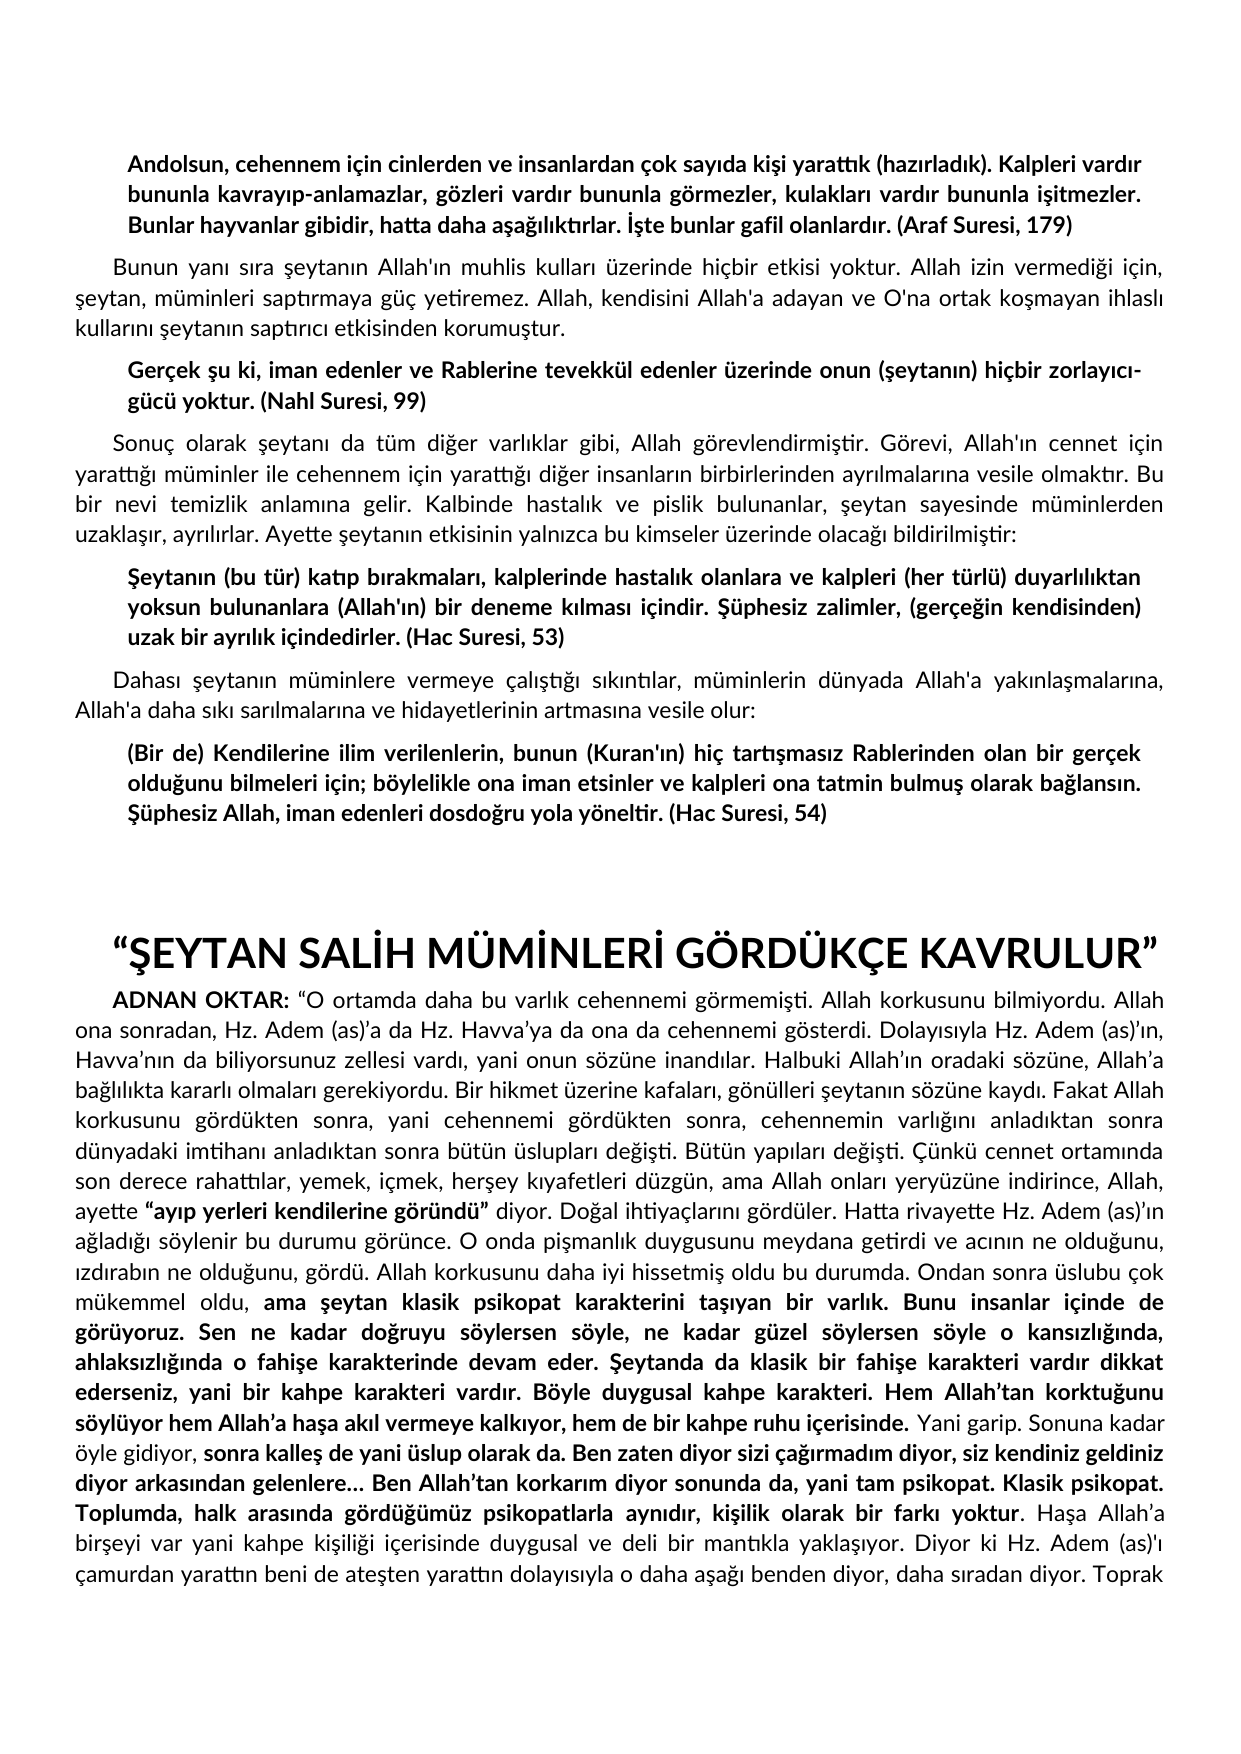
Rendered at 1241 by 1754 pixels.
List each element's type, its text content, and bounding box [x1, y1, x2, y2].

text Gerçek şu ki, iman edenler ve Rablerine tevekkül edenler üzerinde onun (şeytanın) hiçbir zorlayıcı-gücü yoktur. (Nahl Suresi, 99) [127, 356, 1143, 414]
text Bunun yanı sıra şeytanın Allah'ın muhlis kulları üzerinde hiçbir etkisi yoktur. Allah izin vermediği için, şeytan, müminleri saptırmaya güç yetiremez. Allah, kendisini Allah'a adayan ve O'na ortak koşmayan ihlaslı kullarını şeytanın saptırıcı etkisinden korumuştur. [75, 253, 1165, 341]
subtitle “ŞEYTAN SALİH MÜMİNLERİ GÖRDÜKÇE KAVRULUR” [112, 927, 1165, 977]
text Dahası şeytanın müminlere vermeye çalıştığı sıkıntılar, müminlerin dünyada Allah'a yakınlaşmalarına, Allah'a daha sıkı sarılmalarına ve hidayetlerinin artmasına vesile olur: [75, 666, 1165, 723]
text ADNAN OKTAR: “O ortamda daha bu varlık cehennemi görmemişti. Allah korkusunu bilmiyordu. Allah ona sonradan, Hz. Adem (as)’a da Hz. Havva’ya da ona da cehennemi gösterdi. Dolayısıyla Hz. Adem (as)’ın, Havva’nın da biliyorsunuz zellesi vardı, yani onun sözüne inandılar. Halbuki Allah’ın oradaki sözüne, Allah’a bağlılıkta kararlı olmaları gerekiyordu. Bir hikmet üzerine kafaları, gönülleri şeytanın sözüne kaydı. Fakat Allah korkusunu gördükten sonra, yani cehennemi gördükten sonra, cehennemin varlığını anladıktan sonra dünyadaki imtihanı anladıktan sonra bütün üslupları değişti. Bütün yapıları değişti. Çünkü cennet ortamında son derece rahattılar, yemek, içmek, herşey kıyafetleri düzgün, ama Allah onları yeryüzüne indirince, Allah, ayette “ayıp yerleri kendilerine göründü” diyor. Doğal ihtiyaçlarını gördüler. Hatta rivayette Hz. Adem (as)’ın ağladığı söylenir bu durumu görünce. O onda pişmanlık duygusunu meydana getirdi ve acının ne olduğunu, ızdırabın ne olduğunu, gördü. Allah korkusunu daha iyi hissetmiş oldu bu durumda. Ondan sonra üslubu çok mükemmel oldu, ama şeytan klasik psikopat karakterini taşıyan bir varlık. Bunu insanlar içinde de görüyoruz. Sen ne kadar doğruyu söylersen söyle, ne kadar güzel söylersen söyle o kansızlığında, ahlaksızlığında o fahişe karakterinde devam eder. Şeytanda da klasik bir fahişe karakteri vardır dikkat ederseniz, yani bir kahpe karakteri vardır. Böyle duygusal kahpe karakteri. Hem Allah’tan korktuğunu söylüyor hem Allah’a haşa akıl vermeye kalkıyor, hem de bir kahpe ruhu içerisinde. Yani garip. Sonuna kadar öyle gidiyor, sonra kalleş de yani üslup olarak da. Ben zaten diyor sizi çağırmadım diyor, siz kendiniz geldiniz diyor arkasından gelenlere… Ben Allah’tan korkarım diyor sonunda da, yani tam psikopat. Klasik psikopat. Toplumda, halk arasında gördüğümüz psikopatlarla aynıdır, kişilik olarak bir farkı yoktur. Haşa Allah’a birşeyi var yani kahpe kişiliği içerisinde duygusal ve deli bir mantıkla yaklaşıyor. Diyor ki Hz. Adem (as)'ı çamurdan yarattın beni de ateşten yarattın dolayısıyla o daha aşağı benden diyor, daha sıradan diyor. Toprak [75, 985, 1165, 1587]
text Şeytanın (bu tür) katıp bırakmaları, kalplerinde hastalık olanlara ve kalpleri (her türlü) duyarlılıktan yoksun bulunanlara (Allah'ın) bir deneme kılması içindir. Şüphesiz zalimler, (gerçeğin kendisinden) uzak bir ayrılık içindedirler. (Hac Suresi, 53) [127, 562, 1143, 650]
text (Bir de) Kendilerine ilim verilenlerin, bunun (Kuran'ın) hiç tartışmasız Rablerinden olan bir gerçek olduğunu bilmeleri için; böylelikle ona iman etsinler ve kalpleri ona tatmin bulmuş olarak bağlansın. Şüphesiz Allah, iman edenleri dosdoğru yola yöneltir. (Hac Suresi, 54) [127, 738, 1143, 826]
text Andolsun, cehennem için cinlerden ve insanlardan çok sayıda kişi yarattık (hazırladık). Kalpleri vardır bununla kavrayıp-anlamazlar, gözleri vardır bununla görmezler, kulakları vardır bununla işitmezler. Bunlar hayvanlar gibidir, hatta daha aşağılıktırlar. İşte bunlar gafil olanlardır. (Araf Suresi, 179) [127, 150, 1143, 238]
text Sonuç olarak şeytanı da tüm diğer varlıklar gibi, Allah görevlendirmiştir. Görevi, Allah'ın cennet için yarattığı müminler ile cehennem için yarattığı diğer insanların birbirlerinden ayrılmalarına vesile olmaktır. Bu bir nevi temizlik anlamına gelir. Kalbinde hastalık ve pislik bulunanlar, şeytan sayesinde müminlerden uzaklaşır, ayrılırlar. Ayette şeytanın etkisinin yalnızca bu kimseler üzerinde olacağı bildirilmiştir: [75, 429, 1165, 547]
